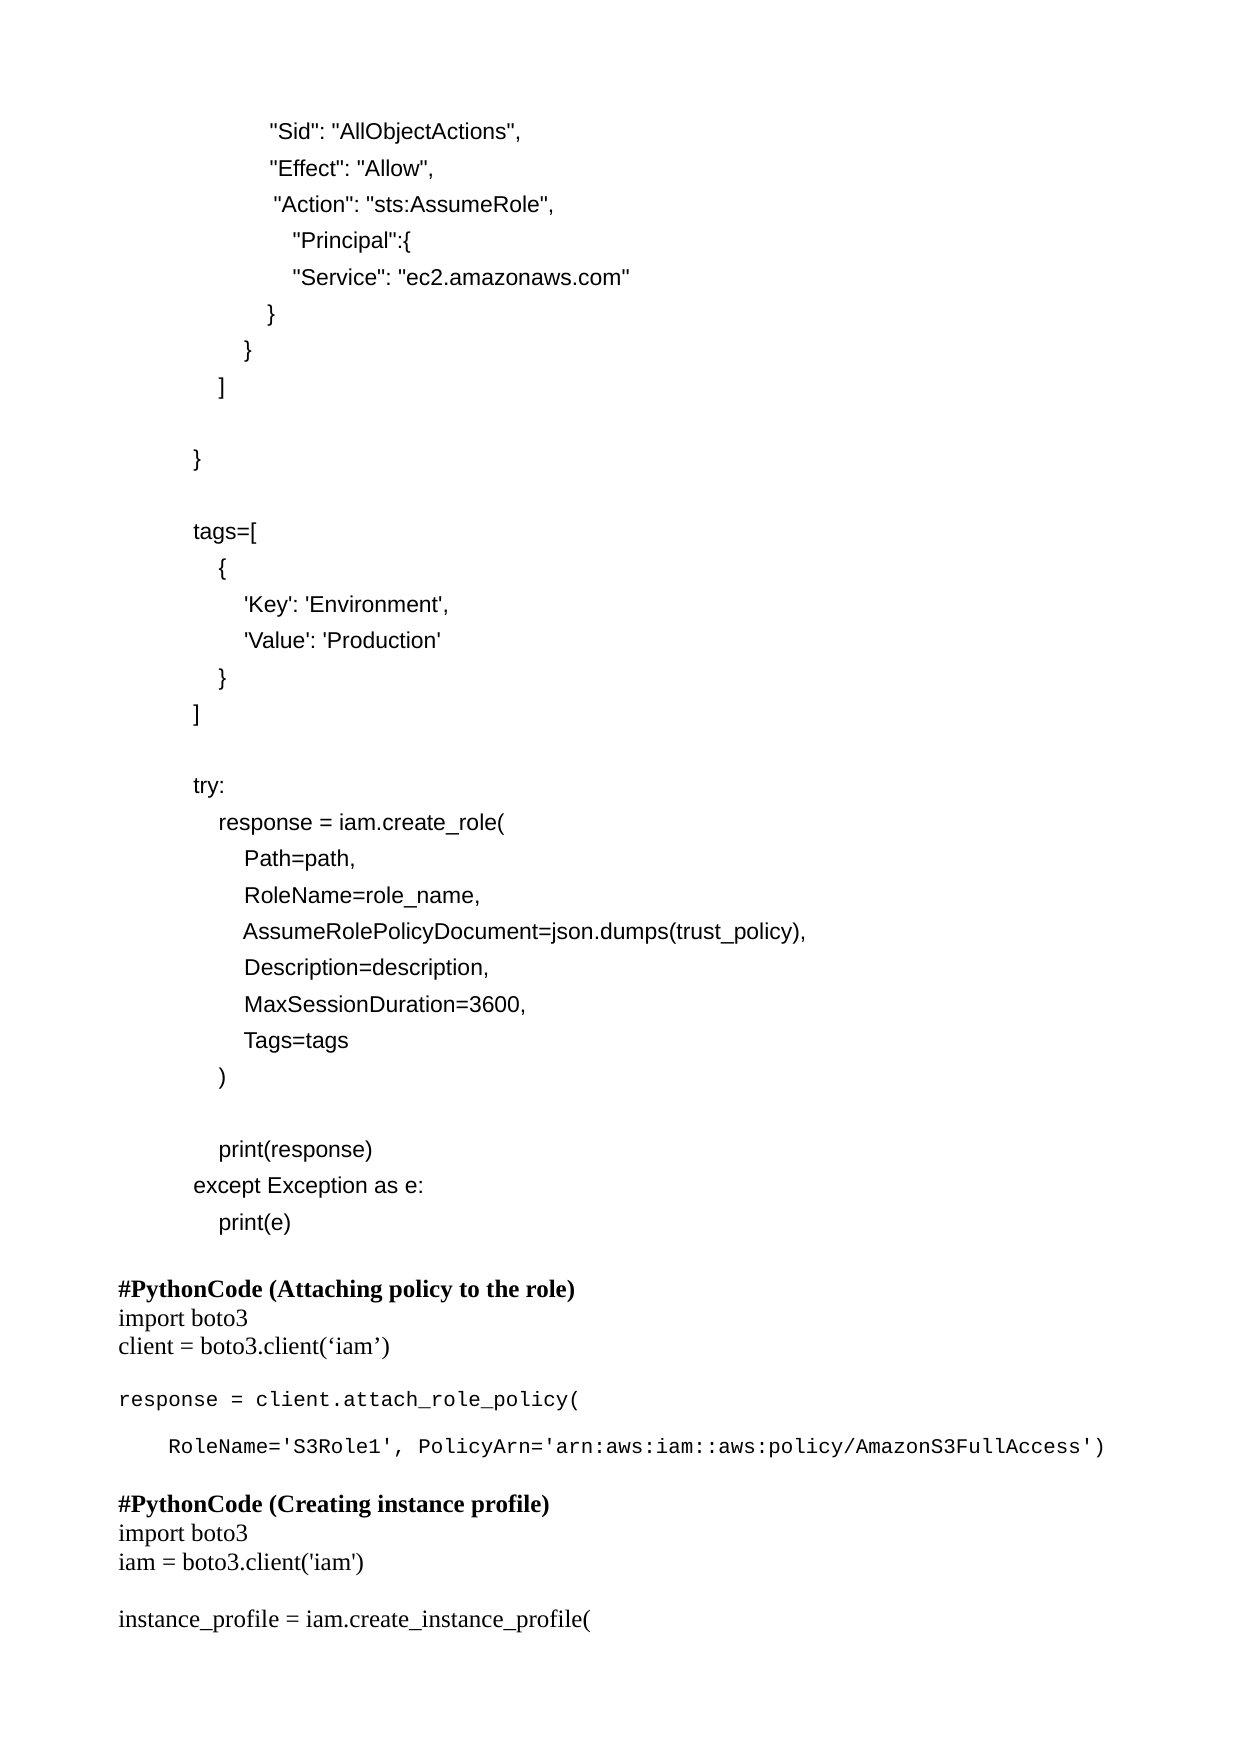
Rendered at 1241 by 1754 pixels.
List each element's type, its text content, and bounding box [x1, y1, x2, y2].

text { [193, 554, 1122, 581]
text tags=[ [193, 518, 1122, 544]
text print(e) [193, 1209, 1122, 1235]
text import boto3 [118, 1303, 1122, 1331]
text RoleName='S3Role1', PolicyArn='arn:aws:iam::aws:policy/AmazonS3FullAccess') [118, 1436, 1122, 1460]
text } [193, 663, 1122, 690]
text Tags=tags [193, 1027, 1122, 1053]
text response = client.attach_role_policy( [118, 1389, 1122, 1412]
text 'Value': 'Production' [193, 627, 1122, 653]
text RoleName=role_name, [193, 882, 1122, 908]
text AssumeRolePolicyDocument=json.dumps(trust_policy), [193, 918, 1122, 944]
text MaxSessionDuration=3600, [193, 991, 1122, 1017]
text "Sid": "AllObjectActions", [193, 118, 1122, 144]
text #PythonCode (Attaching policy to the role) [118, 1274, 1122, 1303]
text try: [193, 772, 1122, 799]
text "Action": "sts:AssumeRole", [193, 191, 1122, 217]
text "Effect": "Allow", [193, 154, 1122, 181]
text print(response) [193, 1136, 1122, 1162]
text Description=description, [193, 954, 1122, 981]
text response = iam.create_role( [193, 809, 1122, 835]
text ] [193, 700, 1122, 726]
text instance_profile = iam.create_instance_profile( [118, 1604, 1122, 1633]
text 'Key': 'Environment', [193, 591, 1122, 617]
text ] [193, 373, 1122, 399]
text } [193, 445, 1122, 472]
text ) [193, 1063, 1122, 1090]
text client = boto3.client(‘iam’) [118, 1331, 1122, 1360]
text iam = boto3.client('iam') [118, 1547, 1122, 1576]
text Path=path, [193, 845, 1122, 872]
text } [193, 336, 1122, 363]
text import boto3 [118, 1518, 1122, 1547]
text except Exception as e: [193, 1172, 1122, 1199]
text "Service": "ec2.amazonaws.com" [193, 263, 1122, 290]
text "Principal":{ [193, 227, 1122, 253]
text } [193, 300, 1122, 326]
text #PythonCode (Creating instance profile) [118, 1489, 1122, 1518]
